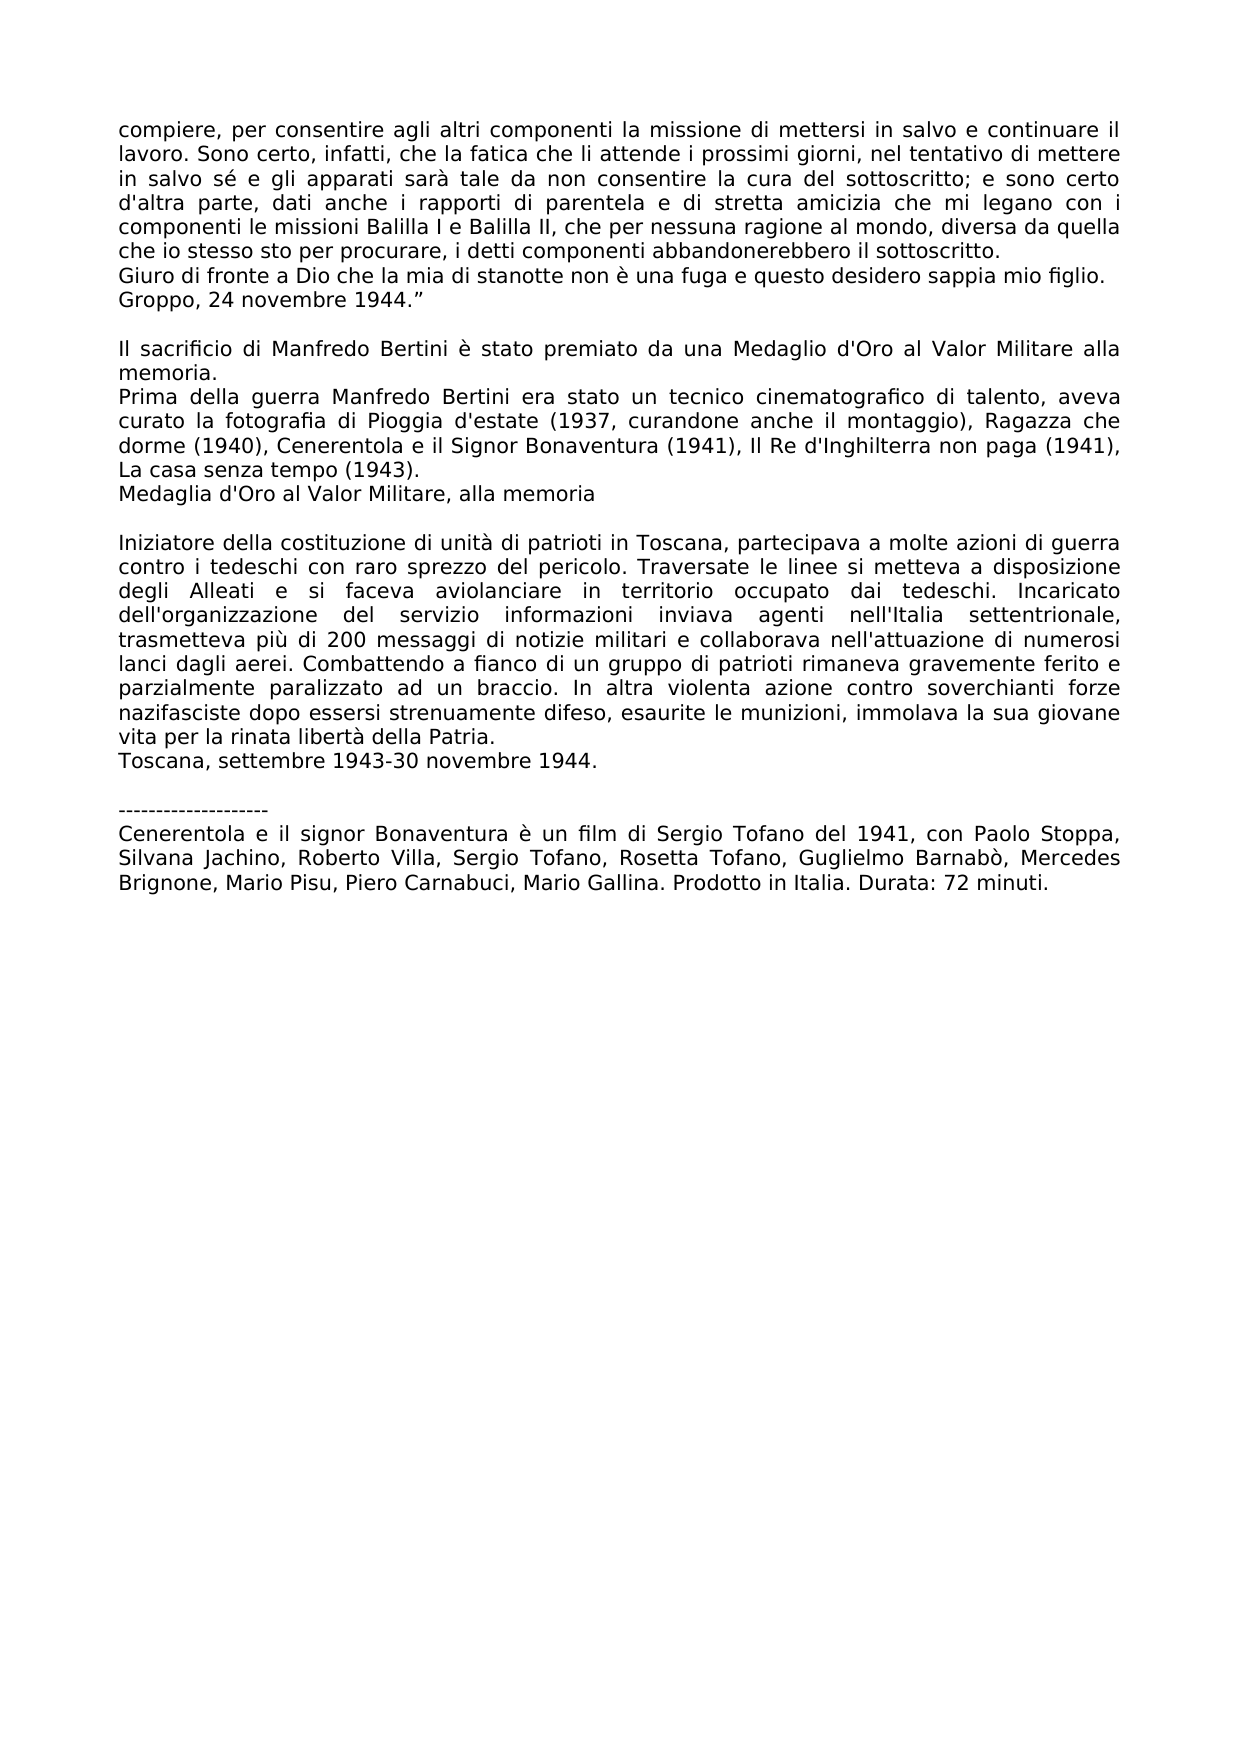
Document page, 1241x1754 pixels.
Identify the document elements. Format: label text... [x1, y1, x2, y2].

text Iniziatore della costituzione di unità di patrioti in Toscana, partecipava a molte azioni di guerra contro i tedeschi con raro sprezzo del pericolo. Traversate le linee si metteva a disposizione degli Alleati e si faceva aviolanciare in territorio occupato dai tedeschi. Incaricato dell'organizzazione del servizio informazioni inviava agenti nell'Italia settentrionale, trasmetteva più di 200 messaggi di notizie militari e collaborava nell'attuazione di numerosi lanci dagli aerei. Combattendo a fianco di un gruppo di patrioti rimaneva gravemente ferito e parzialmente paralizzato ad un braccio. In altra violenta azione contro soverchianti forze nazifasciste dopo essersi strenuamente difeso, esaurite le munizioni, immolava la sua giovane vita per la rinata libertà della Patria. [118, 531, 1122, 749]
text Cenerentola e il signor Bonaventura è un film di Sergio Tofano del 1941, con Paolo Stoppa, Silvana Jachino, Roberto Villa, Sergio Tofano, Rosetta Tofano, Guglielmo Barnabò, Mercedes Brignone, Mario Pisu, Piero Carnabuci, Mario Gallina. Prodotto in Italia. Durata: 72 minuti. [118, 822, 1122, 895]
text Il sacrificio di Manfredo Bertini è stato premiato da una Medaglio d'Oro al Valor Militare alla memoria. [118, 337, 1122, 385]
text Medaglia d'Oro al Valor Militare, alla memoria [118, 482, 1122, 506]
text Prima della guerra Manfredo Bertini era stato un tecnico cinematografico di talento, aveva curato la fotografia di Pioggia d'estate (1937, curandone anche il montaggio), Ragazza che dorme (1940), Cenerentola e il Signor Bonaventura (1941), Il Re d'Inghilterra non paga (1941), La casa senza tempo (1943). [118, 385, 1122, 482]
text compiere, per consentire agli altri componenti la missione di mettersi in salvo e continuare il lavoro. Sono certo, infatti, che la fatica che li attende i prossimi giorni, nel tentativo di mettere in salvo sé e gli apparati sarà tale da non consentire la cura del sottoscritto; e sono certo d'altra parte, dati anche i rapporti di parentela e di stretta amicizia che mi legano con i componenti le missioni Balilla I e Balilla II, che per nessuna ragione al mondo, diversa da quella che io stesso sto per procurare, i detti componenti abbandonerebbero il sottoscritto. [118, 118, 1122, 264]
text Groppo, 24 novembre 1944.” [118, 288, 1122, 312]
text Giuro di fronte a Dio che la mia di stanotte non è una fuga e questo desidero sappia mio figlio. [118, 264, 1122, 288]
text Toscana, settembre 1943-30 novembre 1944. [118, 749, 1122, 773]
text -------------------- [118, 798, 1122, 822]
